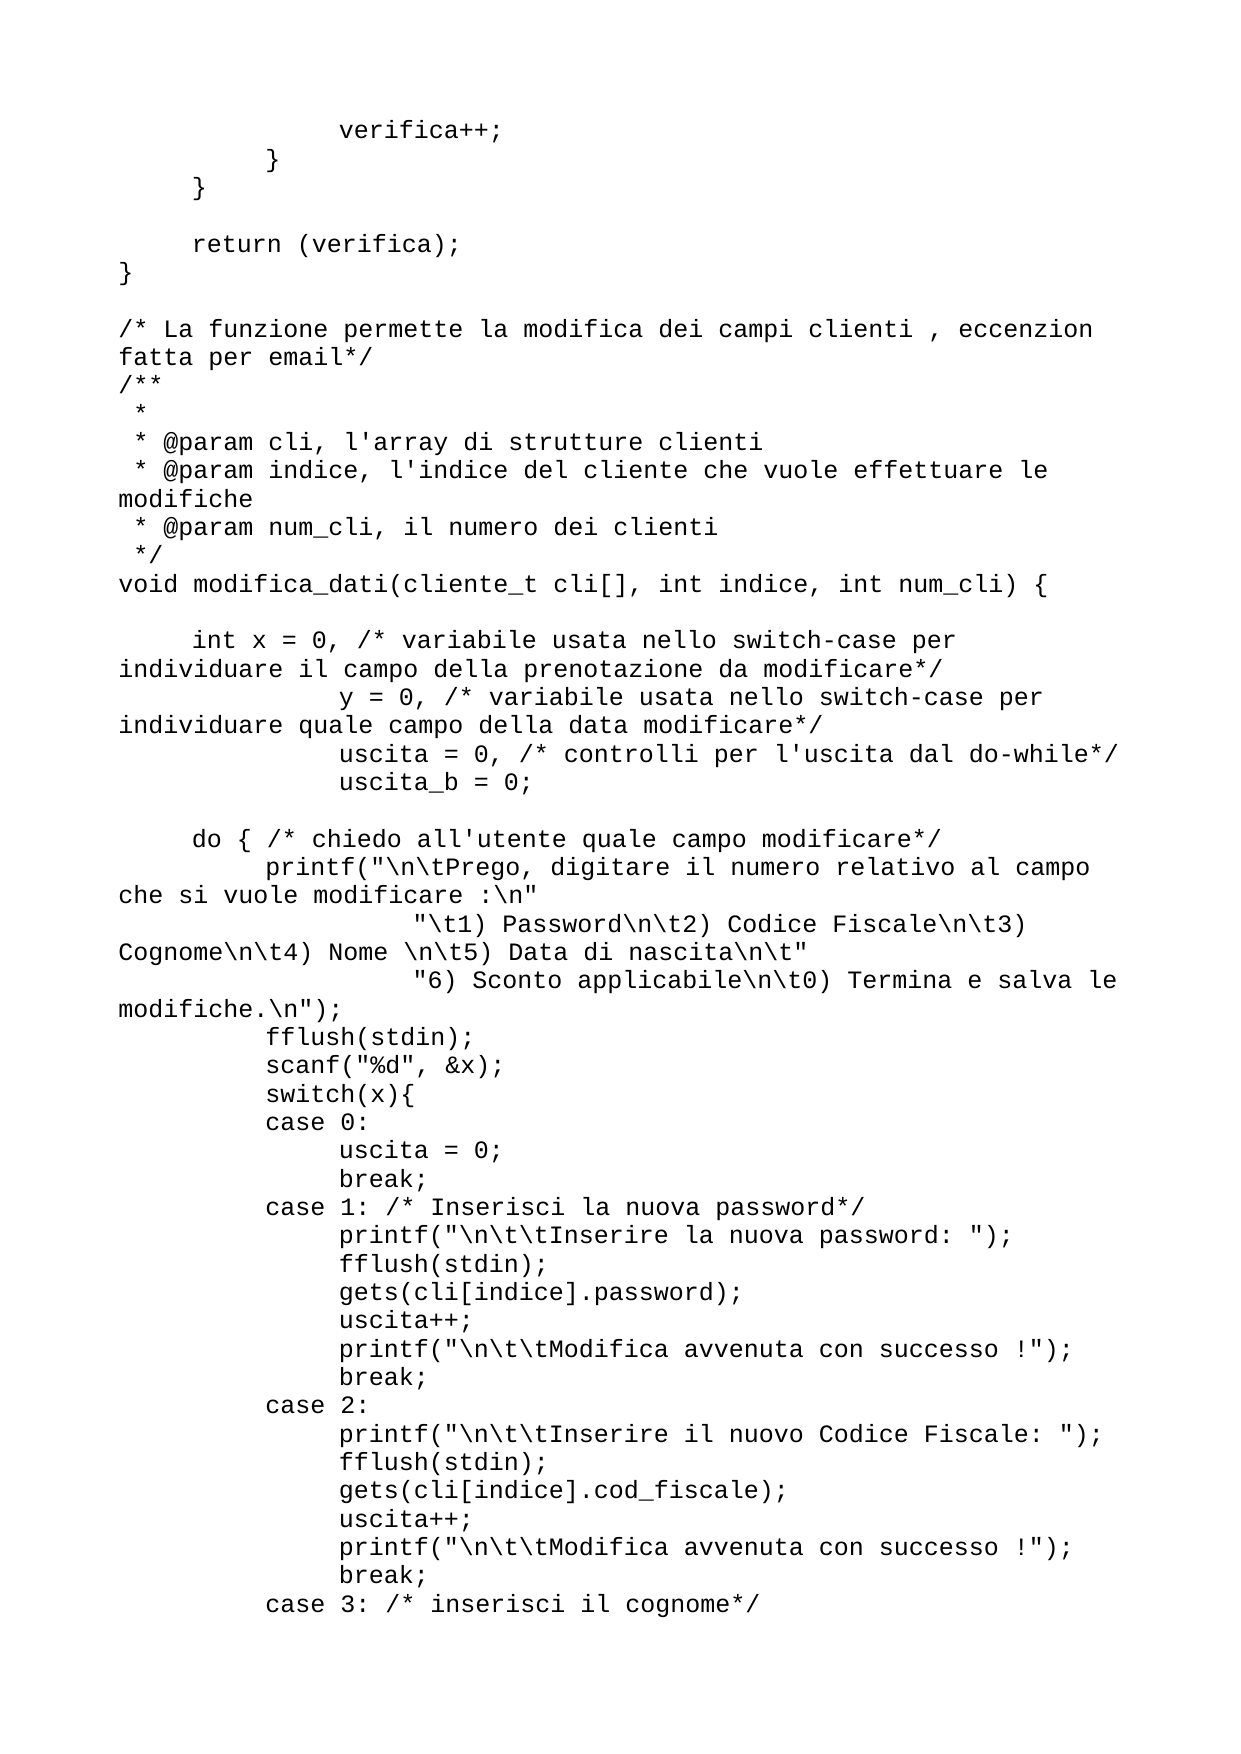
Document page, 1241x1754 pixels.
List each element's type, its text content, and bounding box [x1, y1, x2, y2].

text verifica++; } } return (verifica); } /* La funzione permette la modifica dei campi clienti , eccenzion fatta per email*/ /** * * @param cli, l'array di strutture clienti * @param indice, l'indice del cliente che vuole effettuare le modifiche * @param num_cli, il numero dei clienti */ void modifica_dati(cliente_t cli[], int indice, int num_cli) { int x = 0, /* variabile usata nello switch-case per individuare il campo della prenotazione da modificare*/ y = 0, /* variabile usata nello switch-case per individuare quale campo della data modificare*/ uscita = 0, /* controlli per l'uscita dal do-while*/ uscita_b = 0; do { /* chiedo all'utente quale campo modificare*/ printf("\n\tPrego, digitare il numero relativo al campo che si vuole modificare :\n" "\t1) Password\n\t2) Codice Fiscale\n\t3) Cognome\n\t4) Nome \n\t5) Data di nascita\n\t" "6) Sconto applicabile\n\t0) Termina e salva le modifiche.\n"); fflush(stdin); scanf("%d", &x); switch(x){ case 0: uscita = 0; break; case 1: /* Inserisci la nuova password*/ printf("\n\t\tInserire la nuova password: "); fflush(stdin); gets(cli[indice].password); uscita++; printf("\n\t\tModifica avvenuta con successo !"); break; case 2: printf("\n\t\tInserire il nuovo Codice Fiscale: "); fflush(stdin); gets(cli[indice].cod_fiscale); uscita++; printf("\n\t\tModifica avvenuta con successo !"); break; case 3: /* inserisci il cognome*/ [118, 118, 1122, 1620]
